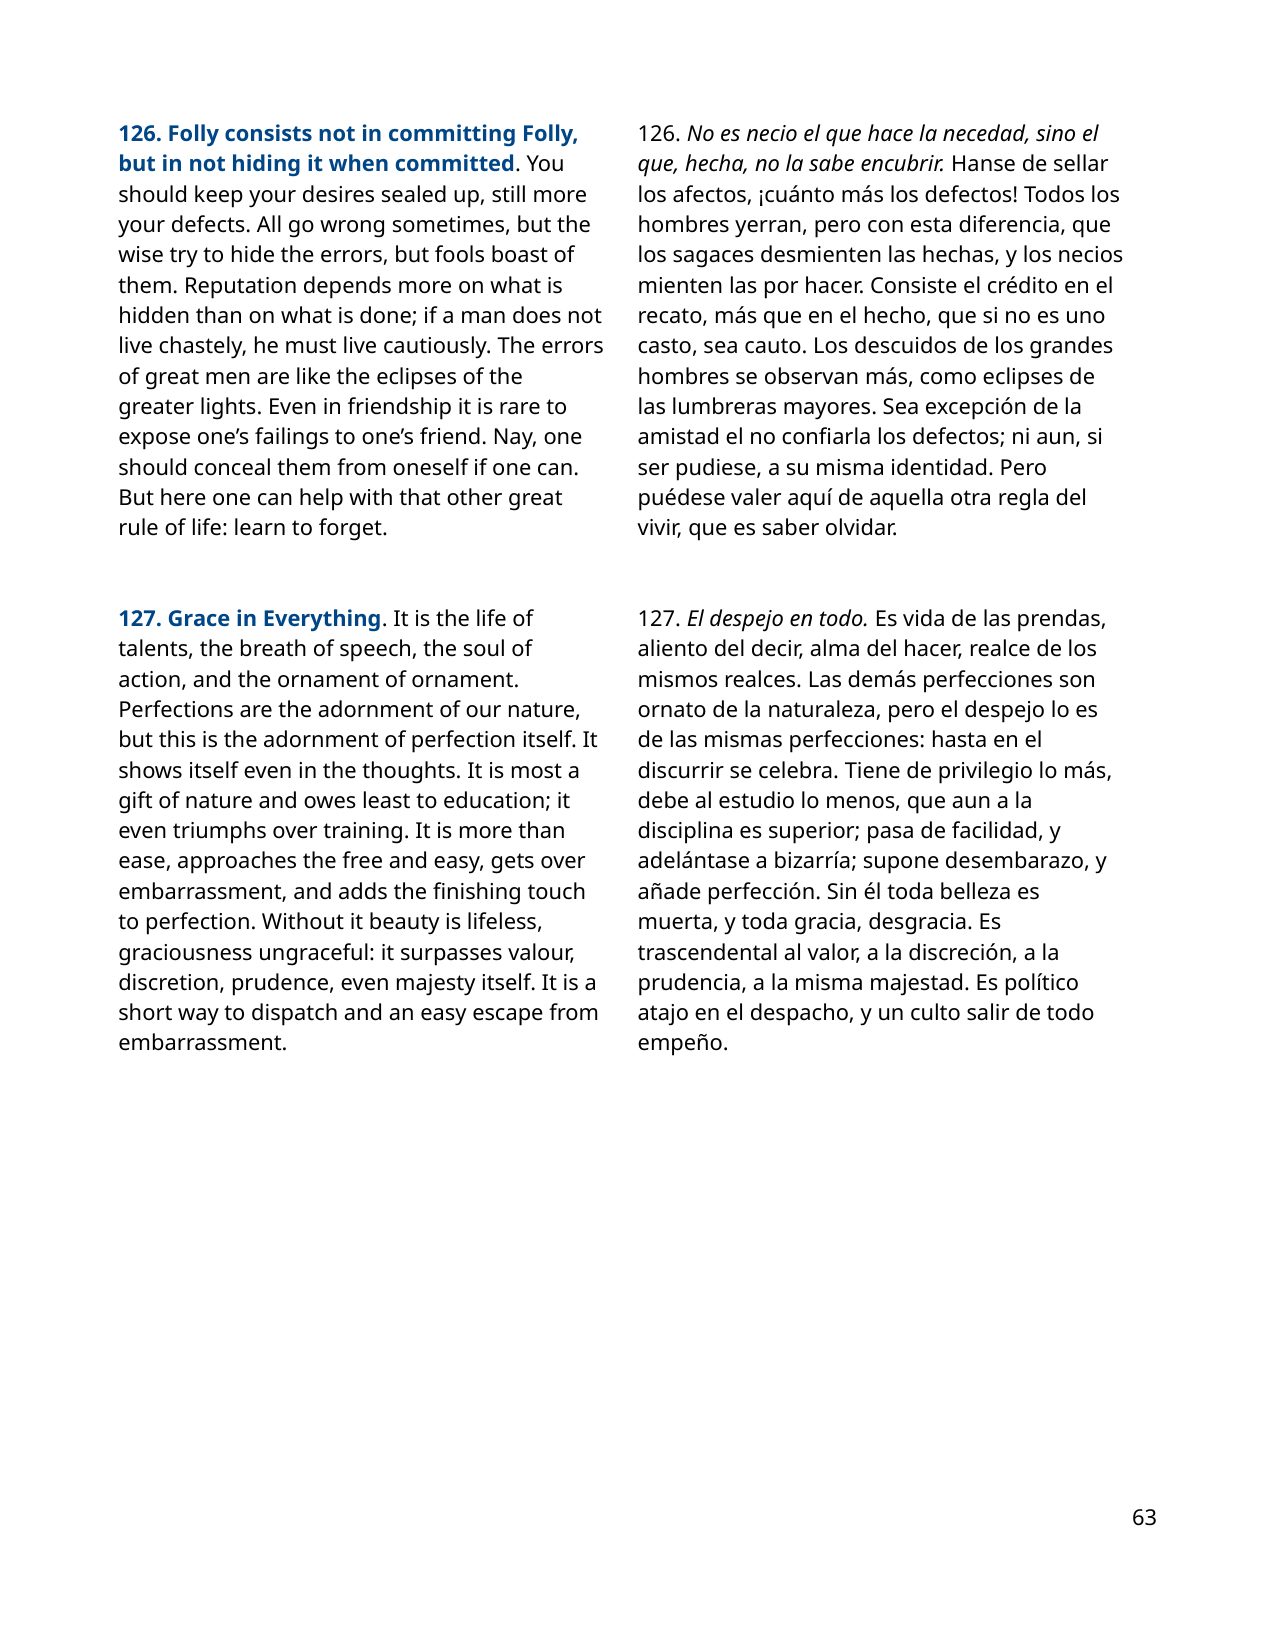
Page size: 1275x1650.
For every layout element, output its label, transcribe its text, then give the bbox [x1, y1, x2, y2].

table_cell 127. Grace in Everything. It is the life of talents, the breath of speech, the soul of action, and the ornament of ornament. Perfections are the adornment of our nature, but this is the adornment of perfection itself. It shows itself even in the thoughts. It is most a gift of nature and owes least to education; it even triumphs over training. It is more than ease, approaches the free and easy, gets over embarrassment, and adds the finishing touch to perfection. Without it beauty is lifeless, graciousness ungraceful: it surpasses valour, discretion, prudence, even majesty itself. It is a short way to dispatch and an easy escape from embarrassment. [118, 603, 637, 1118]
table_cell 127. El despejo en todo. Es vida de las prendas, aliento del decir, alma del hacer, realce de los mismos realces. Las demás perfecciones son ornato de la naturaleza, pero el despejo lo es de las mismas perfecciones: hasta en el discurrir se celebra. Tiene de privilegio lo más, debe al estudio lo menos, que aun a la disciplina es superior; pasa de facilidad, y adelántase a bizarría; supone desembarazo, y añade perfección. Sin él toda belleza es muerta, y toda gracia, desgracia. Es trascendental al valor, a la discreción, a la prudencia, a la misma majestad. Es político atajo en el despacho, y un culto salir de todo empeño. [638, 603, 1157, 1118]
table_cell 126. Folly consists not in committing Folly, but in not hiding it when committed. You should keep your desires sealed up, still more your defects. All go wrong sometimes, but the wise try to hide the errors, but fools boast of them. Reputation depends more on what is hidden than on what is done; if a man does not live chastely, he must live cautiously. The errors of great men are like the eclipses of the greater lights. Even in friendship it is rare to expose one’s failings to one’s friend. Nay, one should conceal them from oneself if one can. But here one can help with that other great rule of life: learn to forget. [118, 118, 637, 603]
table_cell 126. No es necio el que hace la necedad, sino el que, hecha, no la sabe encubrir. Hanse de sellar los afectos, ¡cuánto más los defectos! Todos los hombres yerran, pero con esta diferencia, que los sagaces desmienten las hechas, y los necios mienten las por hacer. Consiste el crédito en el recato, más que en el hecho, que si no es uno casto, sea cauto. Los descuidos de los grandes hombres se observan más, como eclipses de las lumbreras mayores. Sea excepción de la amistad el no confiarla los defectos; ni aun, si ser pudiese, a su misma identidad. Pero puédese valer aquí de aquella otra regla del vivir, que es saber olvidar. [638, 118, 1157, 603]
